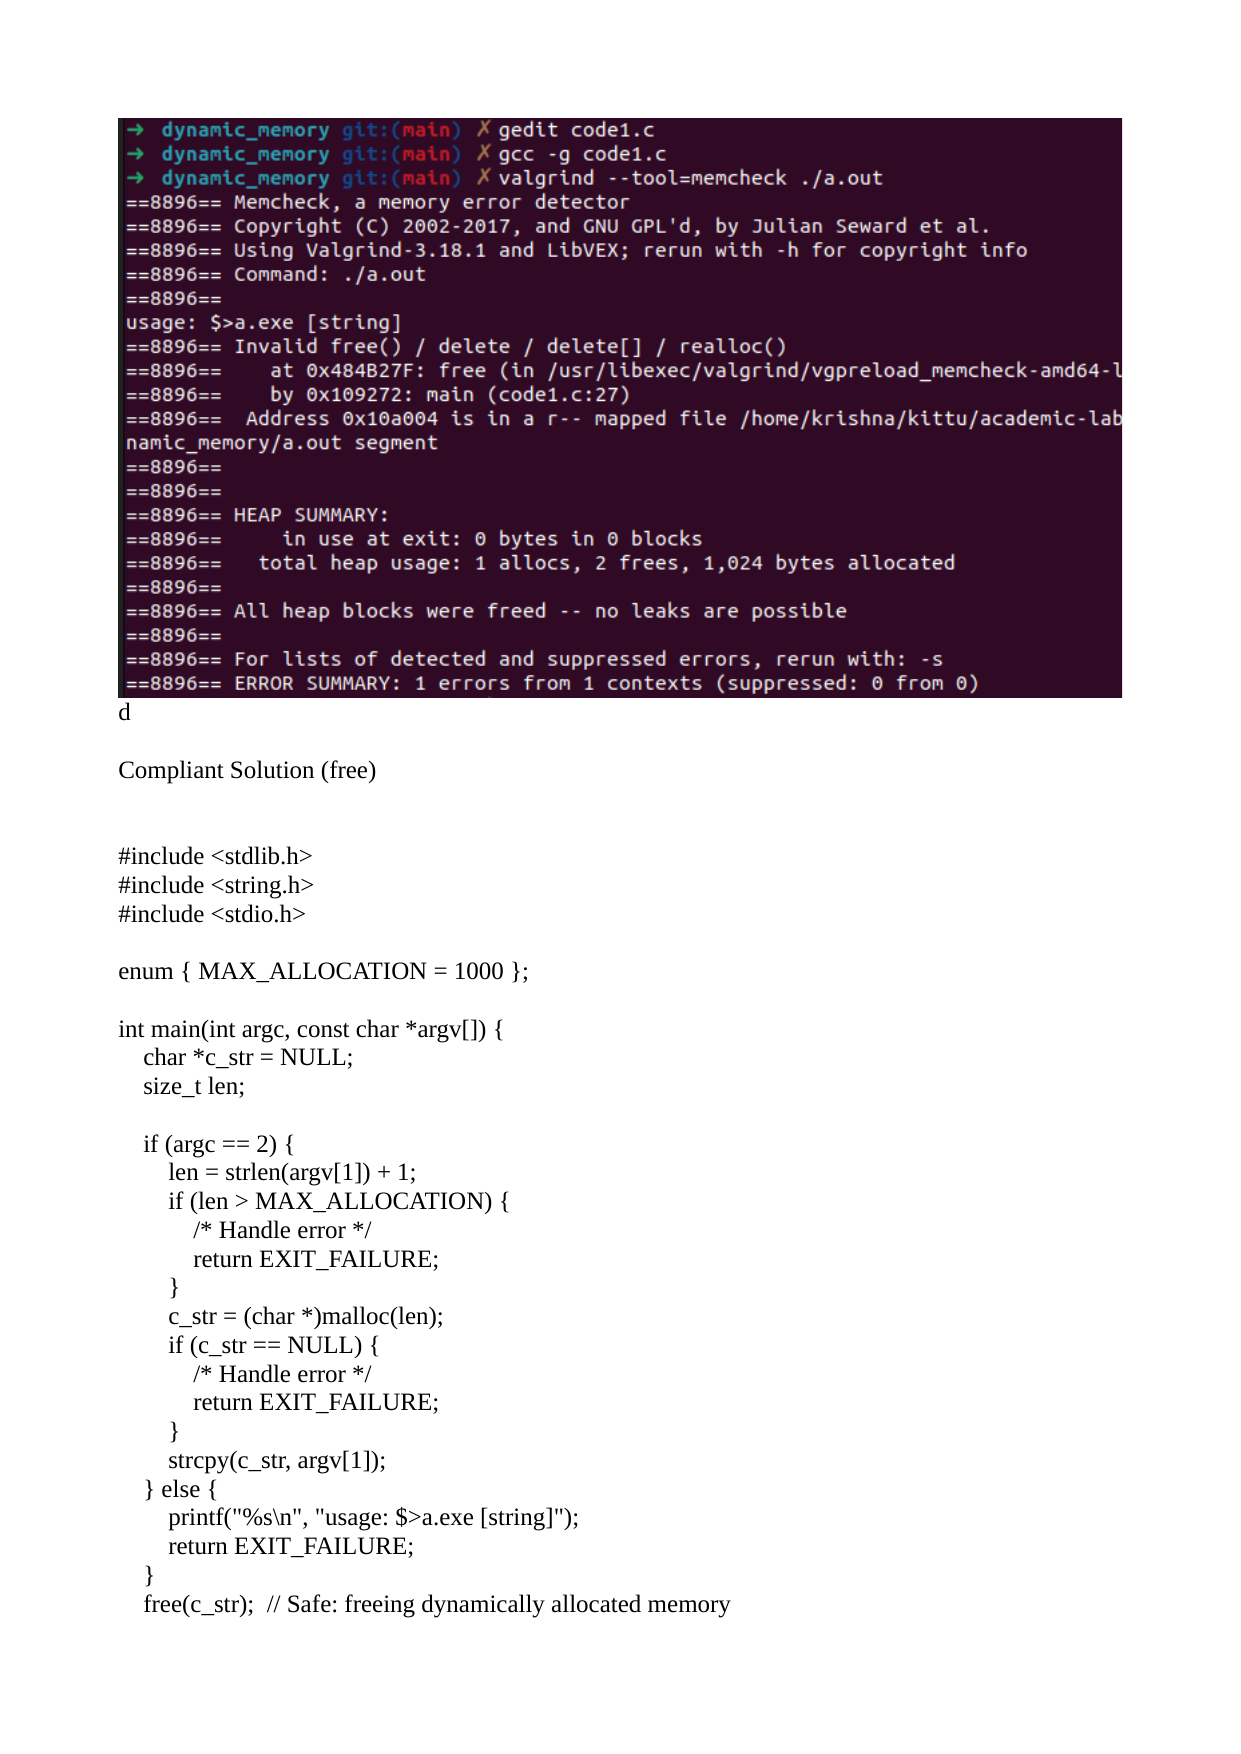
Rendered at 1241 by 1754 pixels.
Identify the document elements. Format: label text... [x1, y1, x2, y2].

text int main(int argc, const char *argv[]) { [118, 1014, 1122, 1042]
picture [118, 118, 1123, 698]
text return EXIT_FAILURE; [118, 1244, 1122, 1272]
text Compliant Solution (free) [118, 755, 1122, 784]
text #include <stdlib.h> [118, 841, 1122, 870]
text /* Handle error */ [118, 1215, 1122, 1244]
text #include <stdio.h> [118, 899, 1122, 927]
text } else { [118, 1474, 1122, 1502]
text } [118, 1272, 1122, 1301]
text d [118, 698, 1122, 726]
text printf("%s\n", "usage: $>a.exe [string]"); [118, 1502, 1122, 1531]
text return EXIT_FAILURE; [118, 1531, 1122, 1560]
text } [118, 1560, 1122, 1589]
text char *c_str = NULL; [118, 1042, 1122, 1071]
text /* Handle error */ [118, 1359, 1122, 1387]
text } [118, 1416, 1122, 1445]
text if (c_str == NULL) { [118, 1330, 1122, 1359]
text size_t len; [118, 1071, 1122, 1100]
text if (argc == 2) { [118, 1129, 1122, 1157]
text if (len > MAX_ALLOCATION) { [118, 1186, 1122, 1215]
text #include <string.h> [118, 870, 1122, 899]
text free(c_str); // Safe: freeing dynamically allocated memory [118, 1589, 1122, 1617]
text strcpy(c_str, argv[1]); [118, 1445, 1122, 1474]
text len = strlen(argv[1]) + 1; [118, 1157, 1122, 1186]
text enum { MAX_ALLOCATION = 1000 }; [118, 956, 1122, 985]
text c_str = (char *)malloc(len); [118, 1301, 1122, 1330]
text return EXIT_FAILURE; [118, 1387, 1122, 1416]
